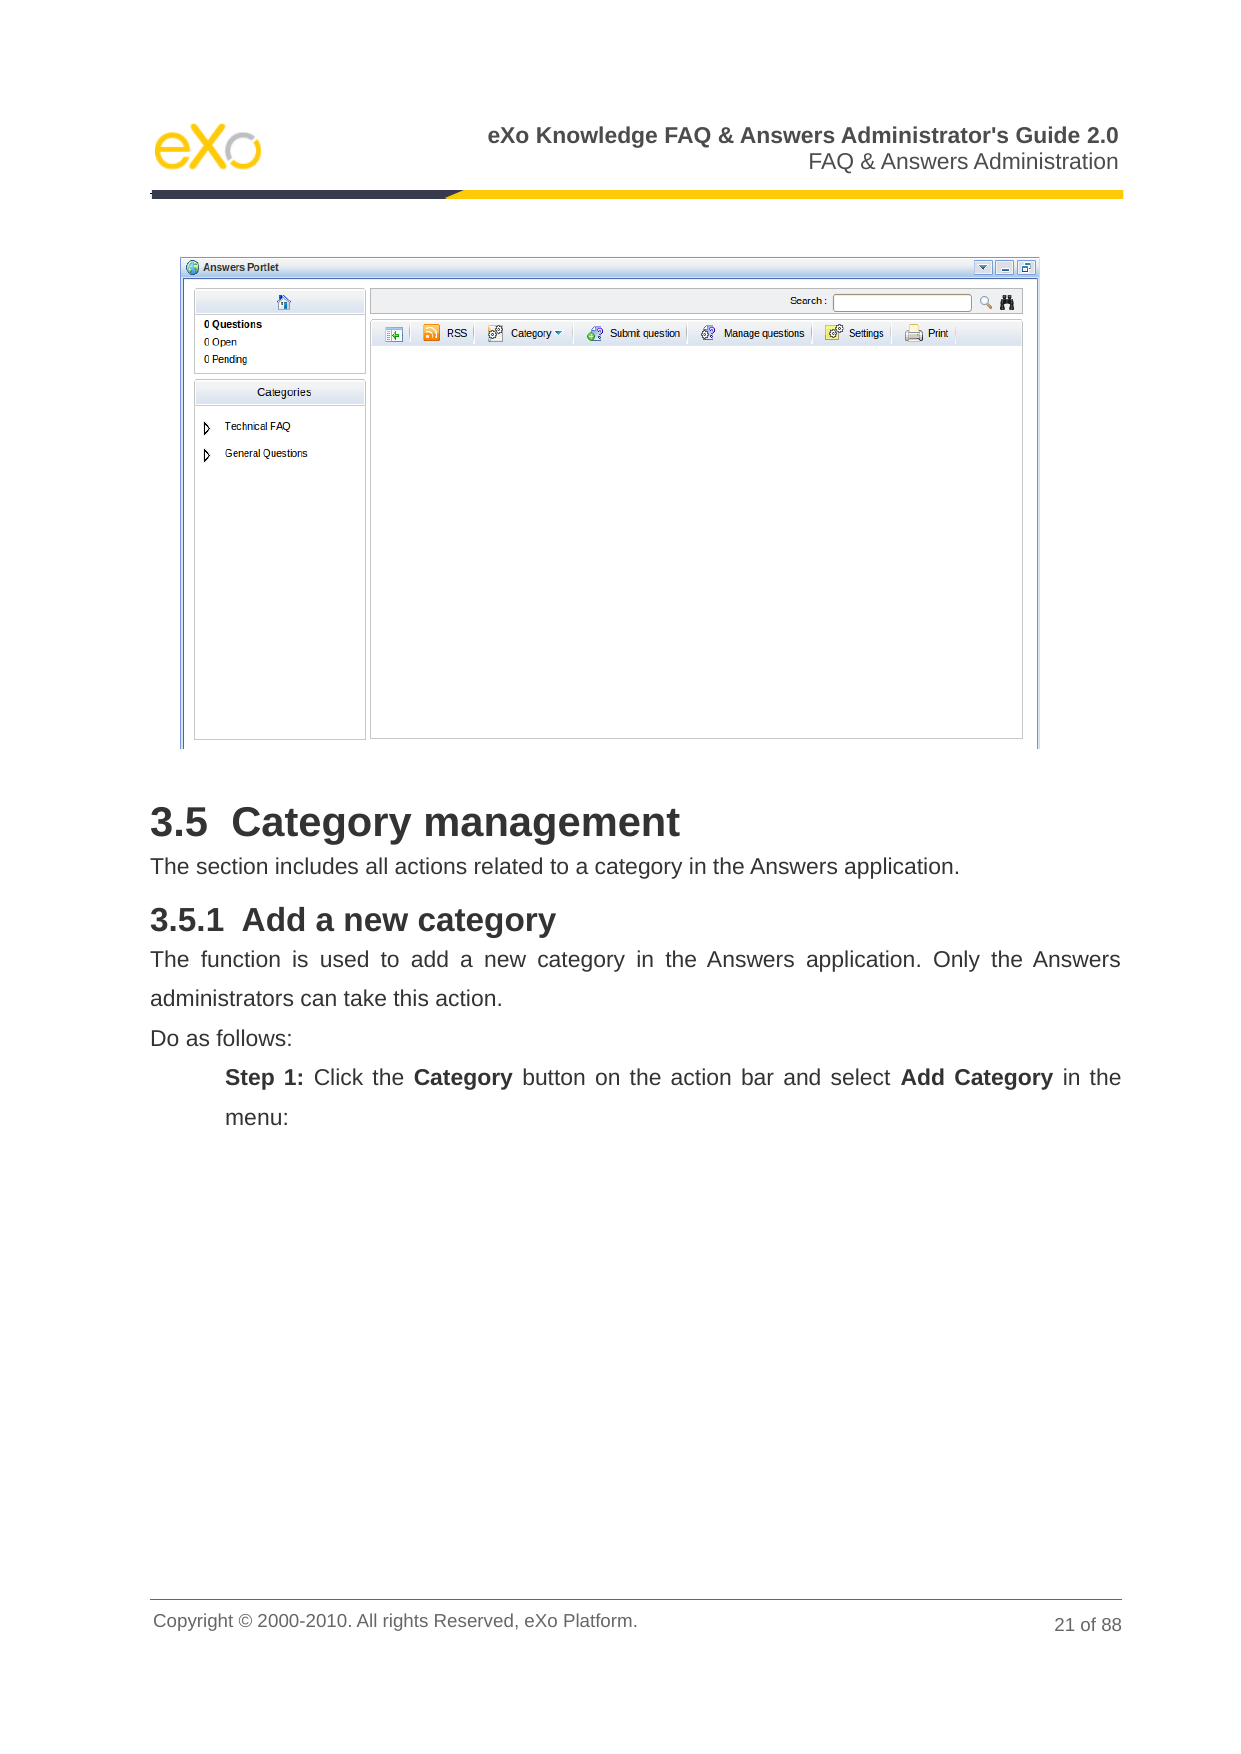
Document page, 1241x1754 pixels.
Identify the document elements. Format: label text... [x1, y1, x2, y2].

subtitle Add a new category [150, 900, 1122, 938]
text The function is used to add a new category in the Answers application. Only the Answers administrators can take this action. [150, 946, 1122, 1012]
picture [180, 256, 1040, 749]
list Step 1: Click the Category button on the action bar and select Add Category in the menu: [187, 1064, 1122, 1130]
text The section includes all actions related to a category in the Answers application. [150, 853, 1122, 879]
picture [151, 190, 1124, 199]
picture [155, 123, 262, 170]
subtitle Category management [150, 797, 1122, 845]
text Do as follows: [150, 1025, 1122, 1051]
